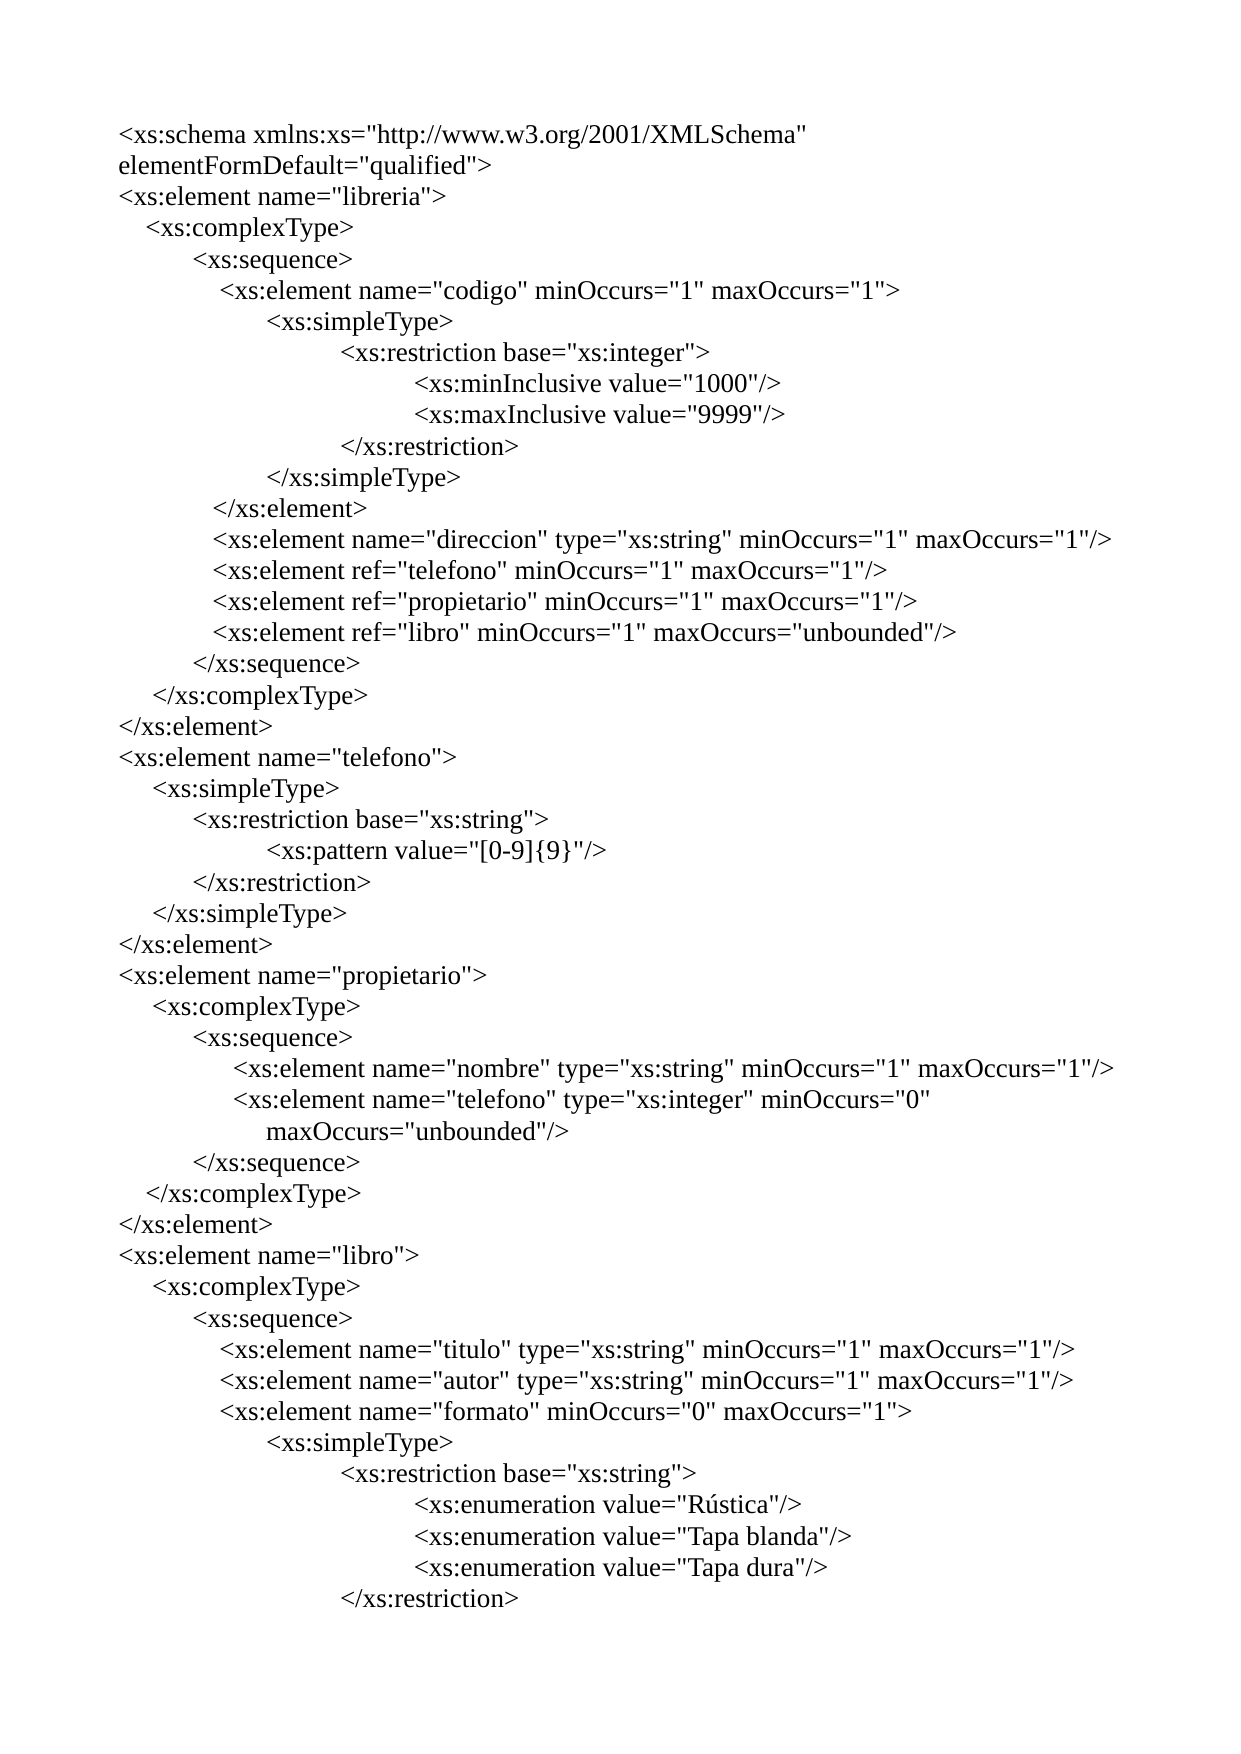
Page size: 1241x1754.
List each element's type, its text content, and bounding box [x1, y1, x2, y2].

text </xs:simpleType> [118, 461, 1122, 492]
text <xs:element name="propietario"> [118, 959, 1122, 990]
text <xs:element ref="libro" minOccurs="1" maxOccurs="unbounded"/> [118, 616, 1122, 648]
text </xs:complexType> [118, 1177, 1122, 1208]
text <xs:restriction base="xs:string"> [118, 803, 1122, 834]
text </xs:restriction> [118, 1582, 1122, 1613]
text <xs:element ref="propietario" minOccurs="1" maxOccurs="1"/> [118, 585, 1122, 616]
text <xs:element name="titulo" type="xs:string" minOccurs="1" maxOccurs="1"/> [118, 1333, 1122, 1364]
text <xs:element name="nombre" type="xs:string" minOccurs="1" maxOccurs="1"/> [118, 1052, 1122, 1084]
text <xs:element name="formato" minOccurs="0" maxOccurs="1"> [118, 1395, 1122, 1426]
text </xs:sequence> [118, 648, 1122, 679]
text <xs:element name="libreria"> [118, 180, 1122, 212]
text <xs:element name="direccion" type="xs:string" minOccurs="1" maxOccurs="1"/> [118, 523, 1122, 554]
text </xs:restriction> [118, 429, 1122, 461]
text <xs:element name="autor" type="xs:string" minOccurs="1" maxOccurs="1"/> [118, 1364, 1122, 1395]
text <xs:complexType> [118, 1271, 1122, 1302]
text <xs:sequence> [118, 1302, 1122, 1333]
text <xs:element name="libro"> [118, 1239, 1122, 1271]
text <xs:minInclusive value="1000"/> [118, 367, 1122, 398]
text </xs:simpleType> [118, 897, 1122, 928]
text </xs:element> [118, 1208, 1122, 1239]
text <xs:complexType> [118, 212, 1122, 243]
text </xs:element> [118, 492, 1122, 523]
text <xs:element name="codigo" minOccurs="1" maxOccurs="1"> [118, 274, 1122, 305]
text <xs:simpleType> [118, 1426, 1122, 1457]
text </xs:restriction> [118, 866, 1122, 897]
text <xs:enumeration value="Rústica"/> [118, 1488, 1122, 1520]
text <xs:element name="telefono" type="xs:integer" minOccurs="0" maxOccurs="unbounded"/> [118, 1084, 1122, 1146]
text <xs:enumeration value="Tapa dura"/> [118, 1551, 1122, 1582]
text <xs:enumeration value="Tapa blanda"/> [118, 1520, 1122, 1551]
text <xs:element name="telefono"> [118, 741, 1122, 772]
text </xs:sequence> [118, 1146, 1122, 1177]
text <xs:simpleType> [118, 772, 1122, 803]
text </xs:complexType> [118, 679, 1122, 710]
text <xs:schema xmlns:xs="http://www.w3.org/2001/XMLSchema" elementFormDefault="qualified"> [118, 118, 1122, 180]
text <xs:simpleType> [118, 305, 1122, 336]
text </xs:element> [118, 710, 1122, 741]
text <xs:restriction base="xs:integer"> [118, 336, 1122, 367]
text <xs:complexType> [118, 990, 1122, 1021]
text <xs:element ref="telefono" minOccurs="1" maxOccurs="1"/> [118, 554, 1122, 585]
text <xs:sequence> [118, 243, 1122, 274]
text <xs:sequence> [118, 1021, 1122, 1052]
text <xs:maxInclusive value="9999"/> [118, 398, 1122, 429]
text </xs:element> [118, 928, 1122, 959]
text <xs:restriction base="xs:string"> [118, 1457, 1122, 1488]
text <xs:pattern value="[0-9]{9}"/> [118, 834, 1122, 866]
